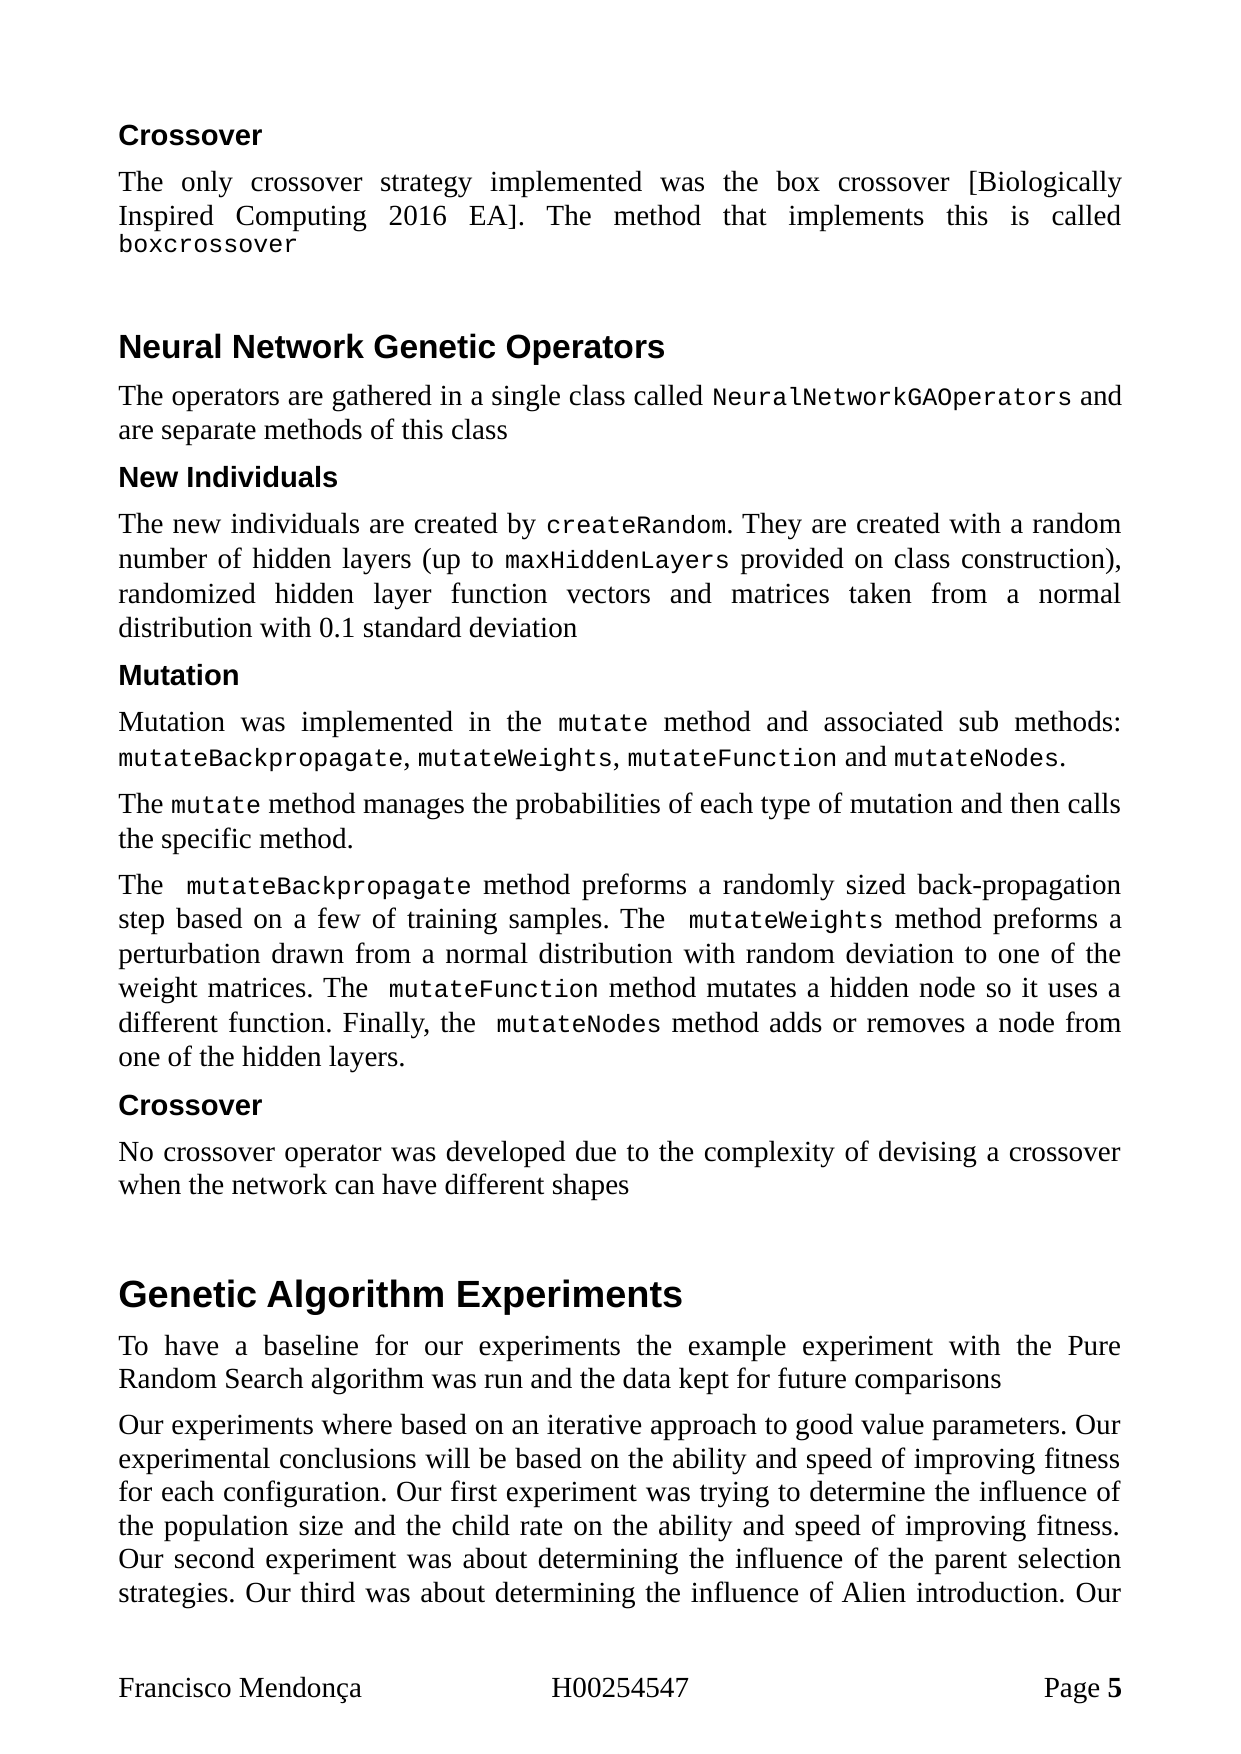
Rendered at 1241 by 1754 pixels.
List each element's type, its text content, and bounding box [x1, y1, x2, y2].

subtitle Crossover [118, 1088, 1122, 1121]
subtitle Genetic Algorithm Experiments [118, 1272, 1122, 1315]
text To have a baseline for our experiments the example experiment with the Pure Random Search algorithm was run and the data kept for future comparisons [118, 1328, 1122, 1395]
subtitle Crossover [118, 118, 1122, 152]
text Our experiments where based on an iterative approach to good value parameters. Our experimental conclusions will be based on the ability and speed of improving fitness for each configuration. Our first experiment was trying to determine the influence of the population size and the child rate on the ability and speed of improving fitness. Our second experiment was about determining the influence of the parent selection strategies. Our third was about determining the influence of Alien introduction. Our [118, 1407, 1122, 1609]
text The only crossover strategy implemented was the box crossover [Biologically Inspired Computing 2016 EA]. The method that implements this is called boxcrossover [118, 164, 1122, 259]
text The new individuals are created by createRandom. They are created with a random number of hidden layers (up to maxHiddenLayers provided on class construction), randomized hidden layer function vectors and matrices taken from a normal distribution with 0.1 standard deviation [118, 507, 1122, 643]
text Mutation was implemented in the mutate method and associated sub methods: mutateBackpropagate, mutateWeights, mutateFunction and mutateNodes. [118, 704, 1122, 773]
subtitle New Individuals [118, 461, 1122, 494]
subtitle Mutation [118, 658, 1122, 691]
text The mutateBackpropagate method preforms a randomly sized back-propagation step based on a few of training samples. The mutateWeights method preforms a perturbation drawn from a normal distribution with random deviation to one of the weight matrices. The mutateFunction method mutates a hidden node so it uses a different function. Finally, the mutateNodes method adds or removes a node from one of the hidden layers. [118, 867, 1122, 1073]
text The operators are gathered in a single class called NeuralNetworkGAOperators and are separate methods of this class [118, 378, 1122, 446]
text The mutate method manages the probabilities of each type of mutation and then calls the specific method. [118, 786, 1122, 854]
text No crossover operator was developed due to the complexity of devising a crossover when the network can have different shapes [118, 1134, 1122, 1201]
subtitle Neural Network Genetic Operators [118, 326, 1122, 365]
